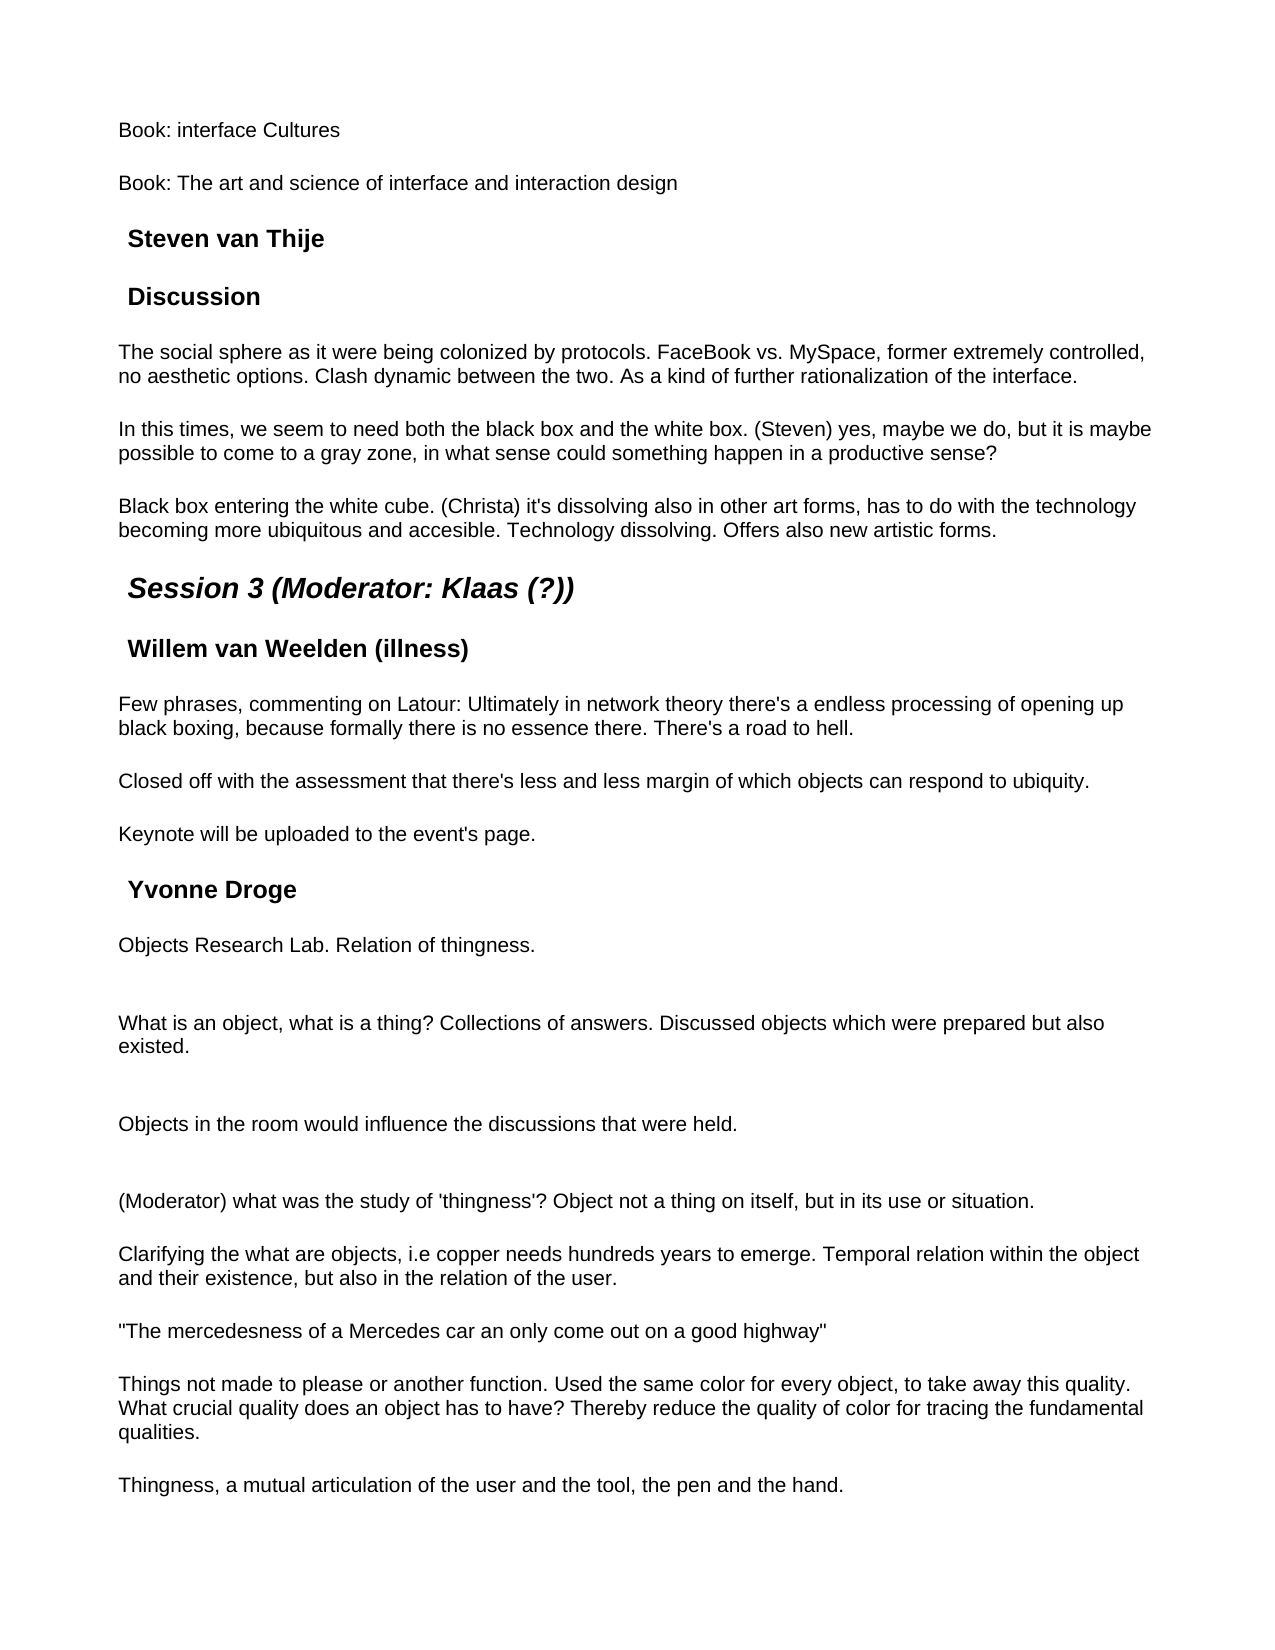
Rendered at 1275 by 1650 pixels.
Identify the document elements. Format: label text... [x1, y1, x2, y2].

text What is an object, what is a thing? Collections of answers. Discussed objects which were prepared but also existed. [118, 986, 1157, 1082]
text Clarifying the what are objects, i.e copper needs hundreds years to emerge. Temporal relation within the object and their existence, but also in the relation of the user. [624, 1242, 1157, 1289]
subtitle Steven van Thije [332, 224, 1147, 253]
subtitle Yvonne Droge [304, 875, 1147, 904]
text Book: The art and science of interface and interaction design [684, 171, 1157, 195]
text In this times, we seem to need both the black box and the white box. (Steven) yes, maybe we do, but it is maybe possible to come to a gray zone, in what sense could something happen in a productive sense? [1004, 417, 1157, 465]
text "The mercedesness of a Mercedes car an only come out on a good highway" [833, 1319, 1157, 1343]
text Objects Research Lab. Relation of thingness. [542, 933, 1157, 957]
subtitle Discussion [268, 282, 1147, 311]
subtitle Session 3 (Moderator: Klaas (?)) [586, 571, 1147, 605]
text Objects in the room would influence the discussions that were held. [118, 1111, 1157, 1159]
subtitle Willem van Weelden (illness) [476, 634, 1147, 663]
text Things not made to please or another function. Used the same color for every object, to take away this quality. What crucial quality does an object has to have? Thereby reduce the quality of color for tracing the fundamental qualities. [206, 1372, 1157, 1444]
text Thingness, a mutual articulation of the user and the tool, the pen and the hand. [851, 1473, 1157, 1497]
text Book: interface Cultures [346, 118, 1157, 142]
text (Moderator) what was the study of 'thingness'? Object not a thing on itself, but in its use or situation. [118, 1188, 1157, 1212]
text Keynote will be uploaded to the event's page. [542, 822, 1157, 846]
text Few phrases, commenting on Latour: Ultimately in network theory there's a endless processing of opening up black boxing, because formally there is no essence there. There's a road to hell. [861, 692, 1157, 740]
text Black box entering the white cube. (Christa) it's dissolving also in other art forms, has to do with the technology becoming more ubiquitous and accesible. Technology dissolving. Offers also new artistic forms. [1004, 494, 1157, 542]
